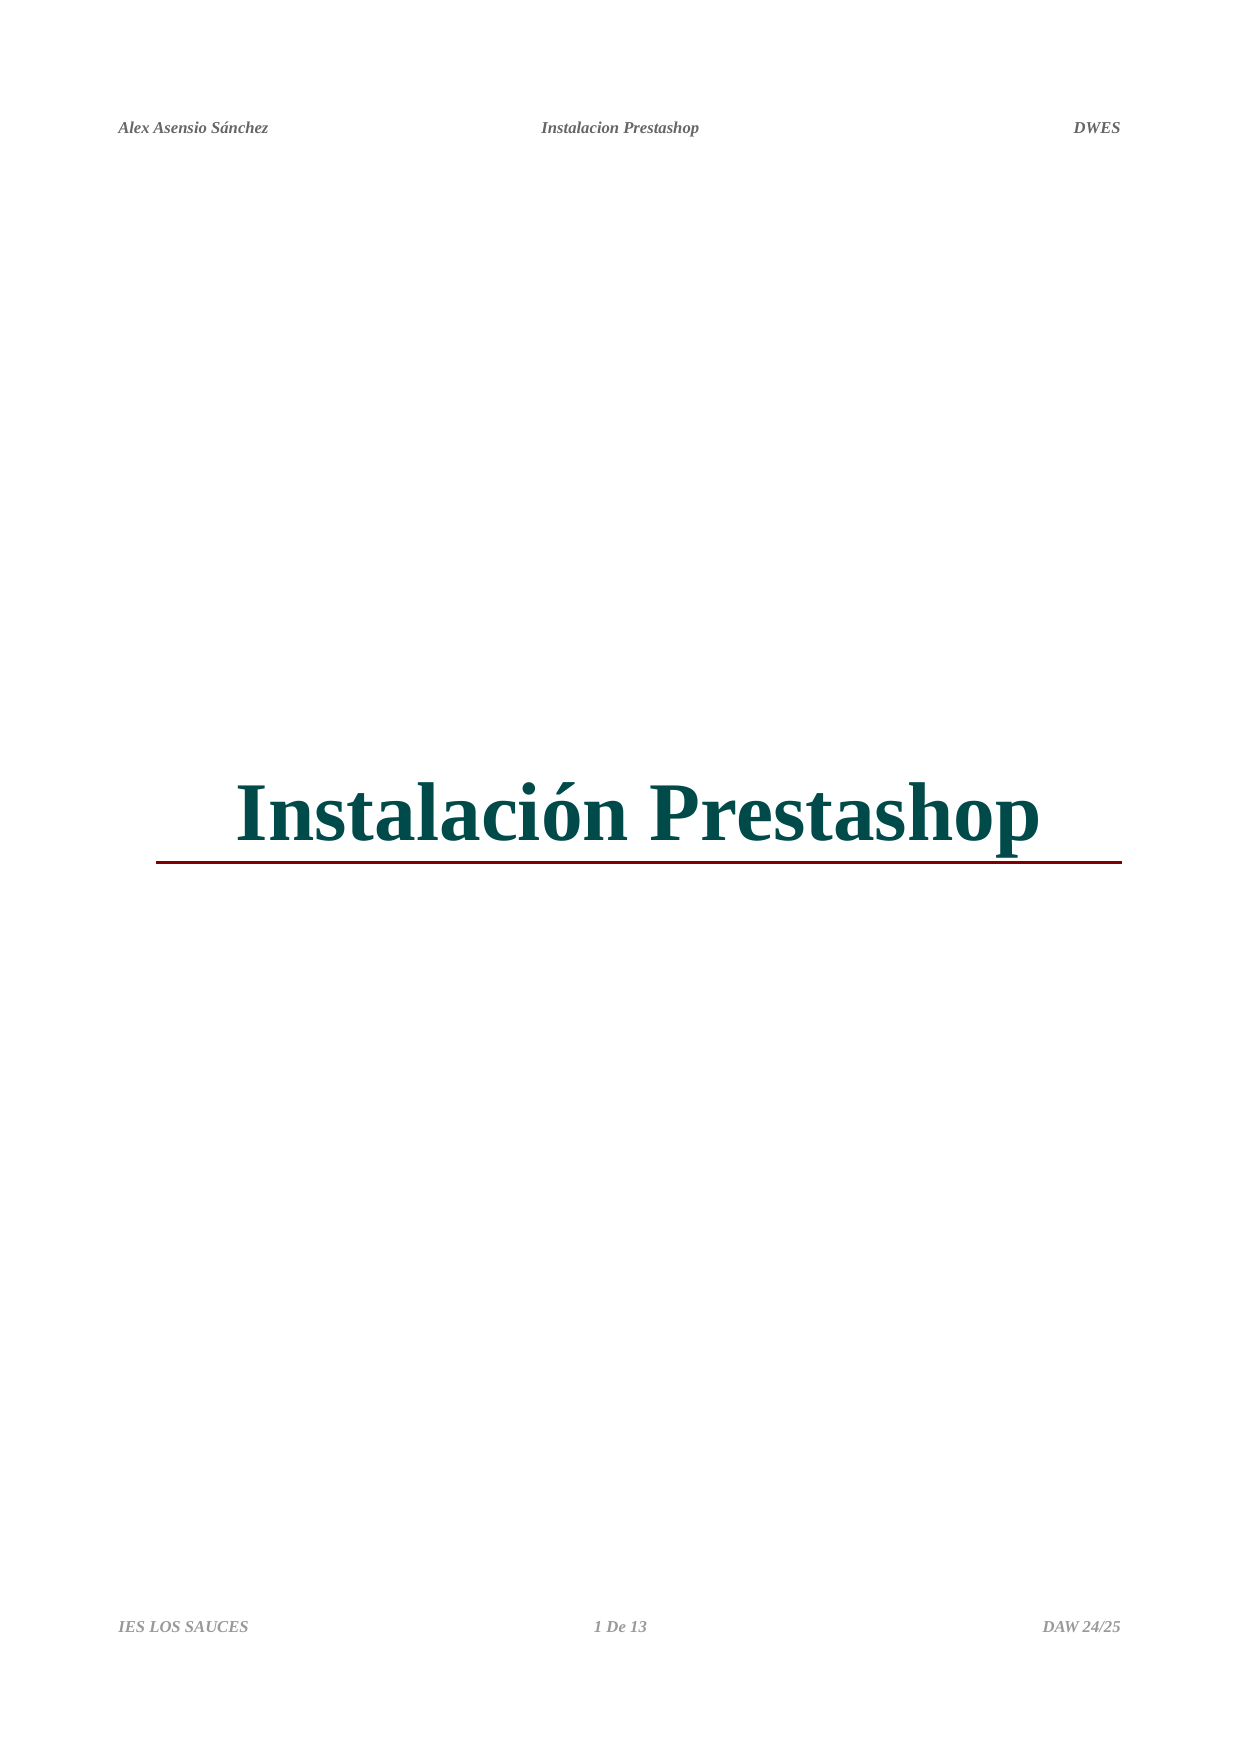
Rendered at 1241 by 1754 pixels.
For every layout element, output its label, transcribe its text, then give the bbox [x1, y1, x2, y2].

text Instalación Prestashop [156, 762, 1122, 861]
